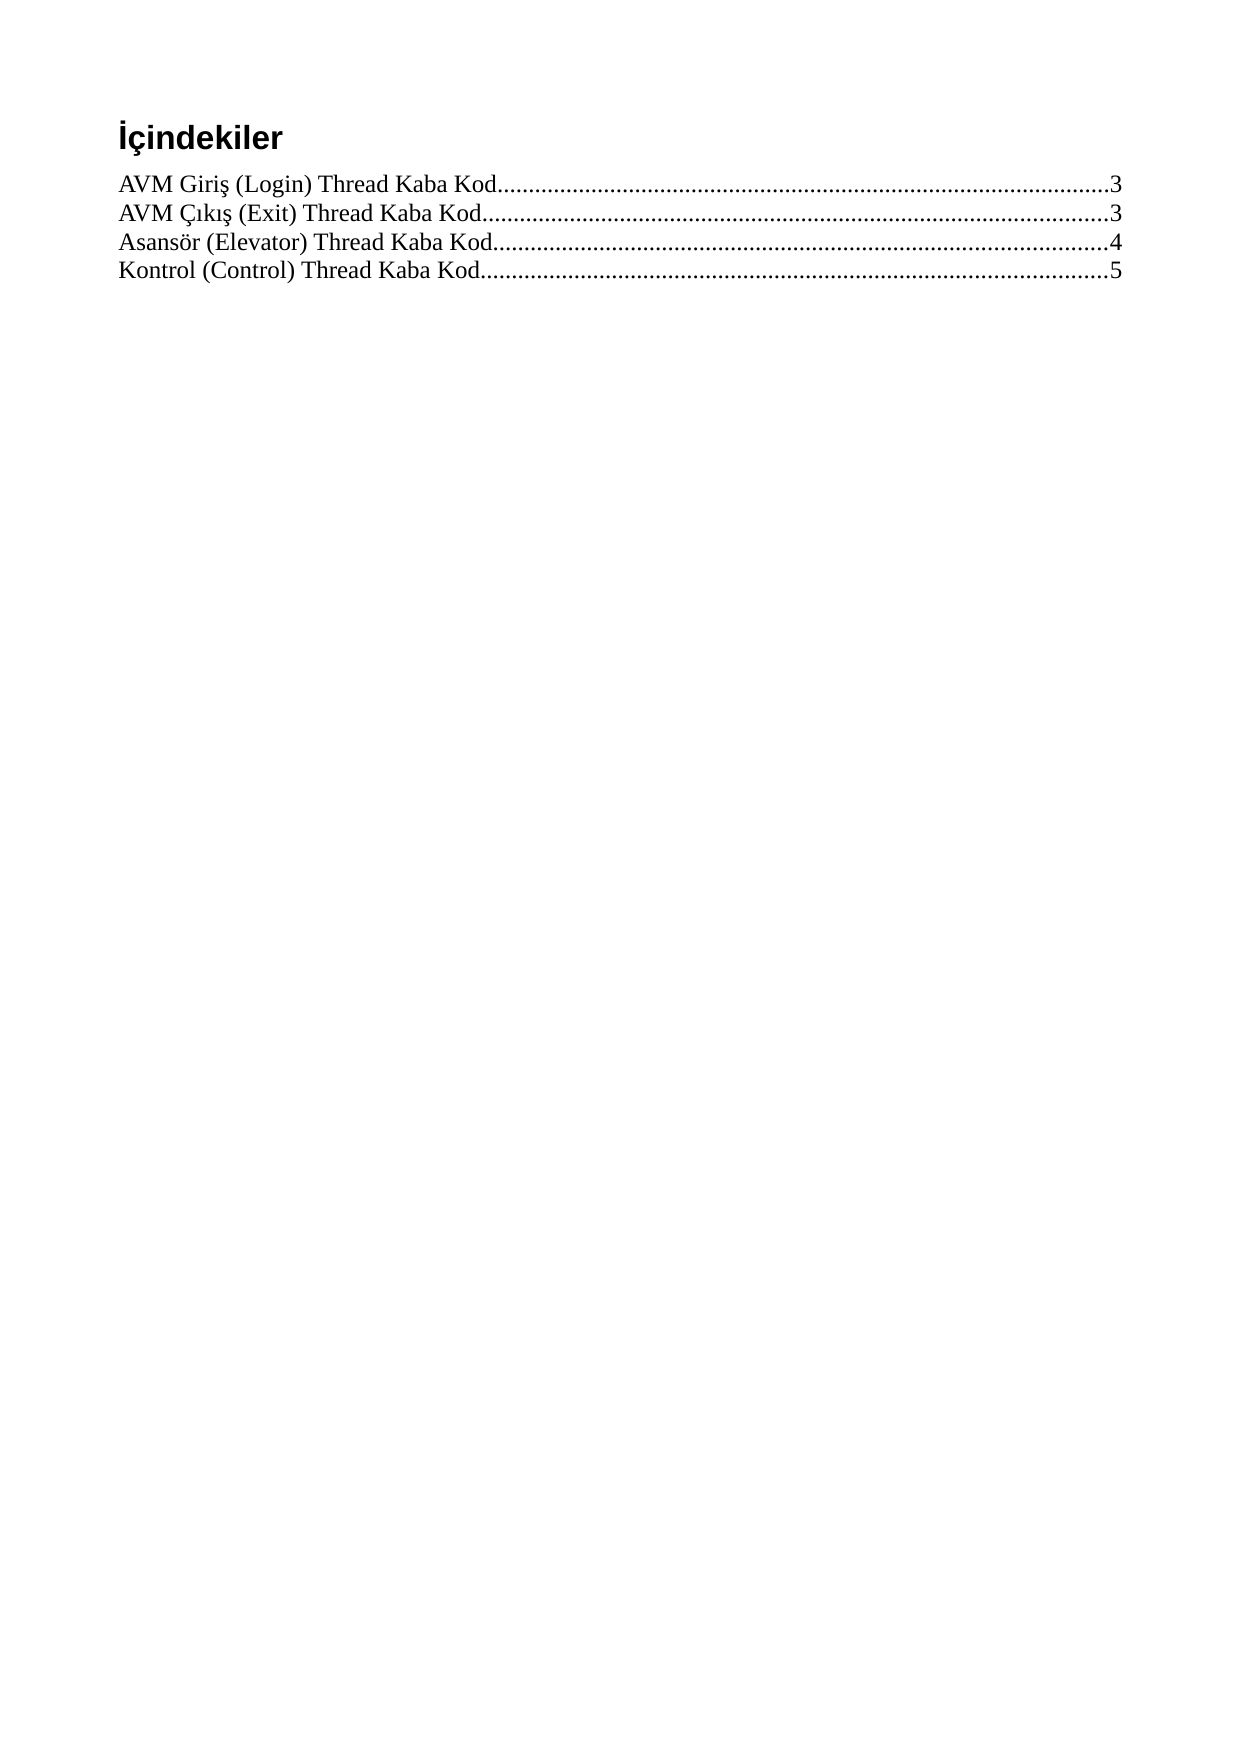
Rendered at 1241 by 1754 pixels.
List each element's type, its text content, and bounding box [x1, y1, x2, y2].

text Asansör (Elevator) Thread Kaba Kod 4 [118, 227, 1122, 255]
text Kontrol (Control) Thread Kaba Kod 5 [118, 255, 1122, 284]
text AVM Giriş (Login) Thread Kaba Kod 3 [118, 169, 1122, 198]
subtitle İçindekiler [118, 118, 1122, 157]
text AVM Çıkış (Exit) Thread Kaba Kod 3 [118, 198, 1122, 227]
